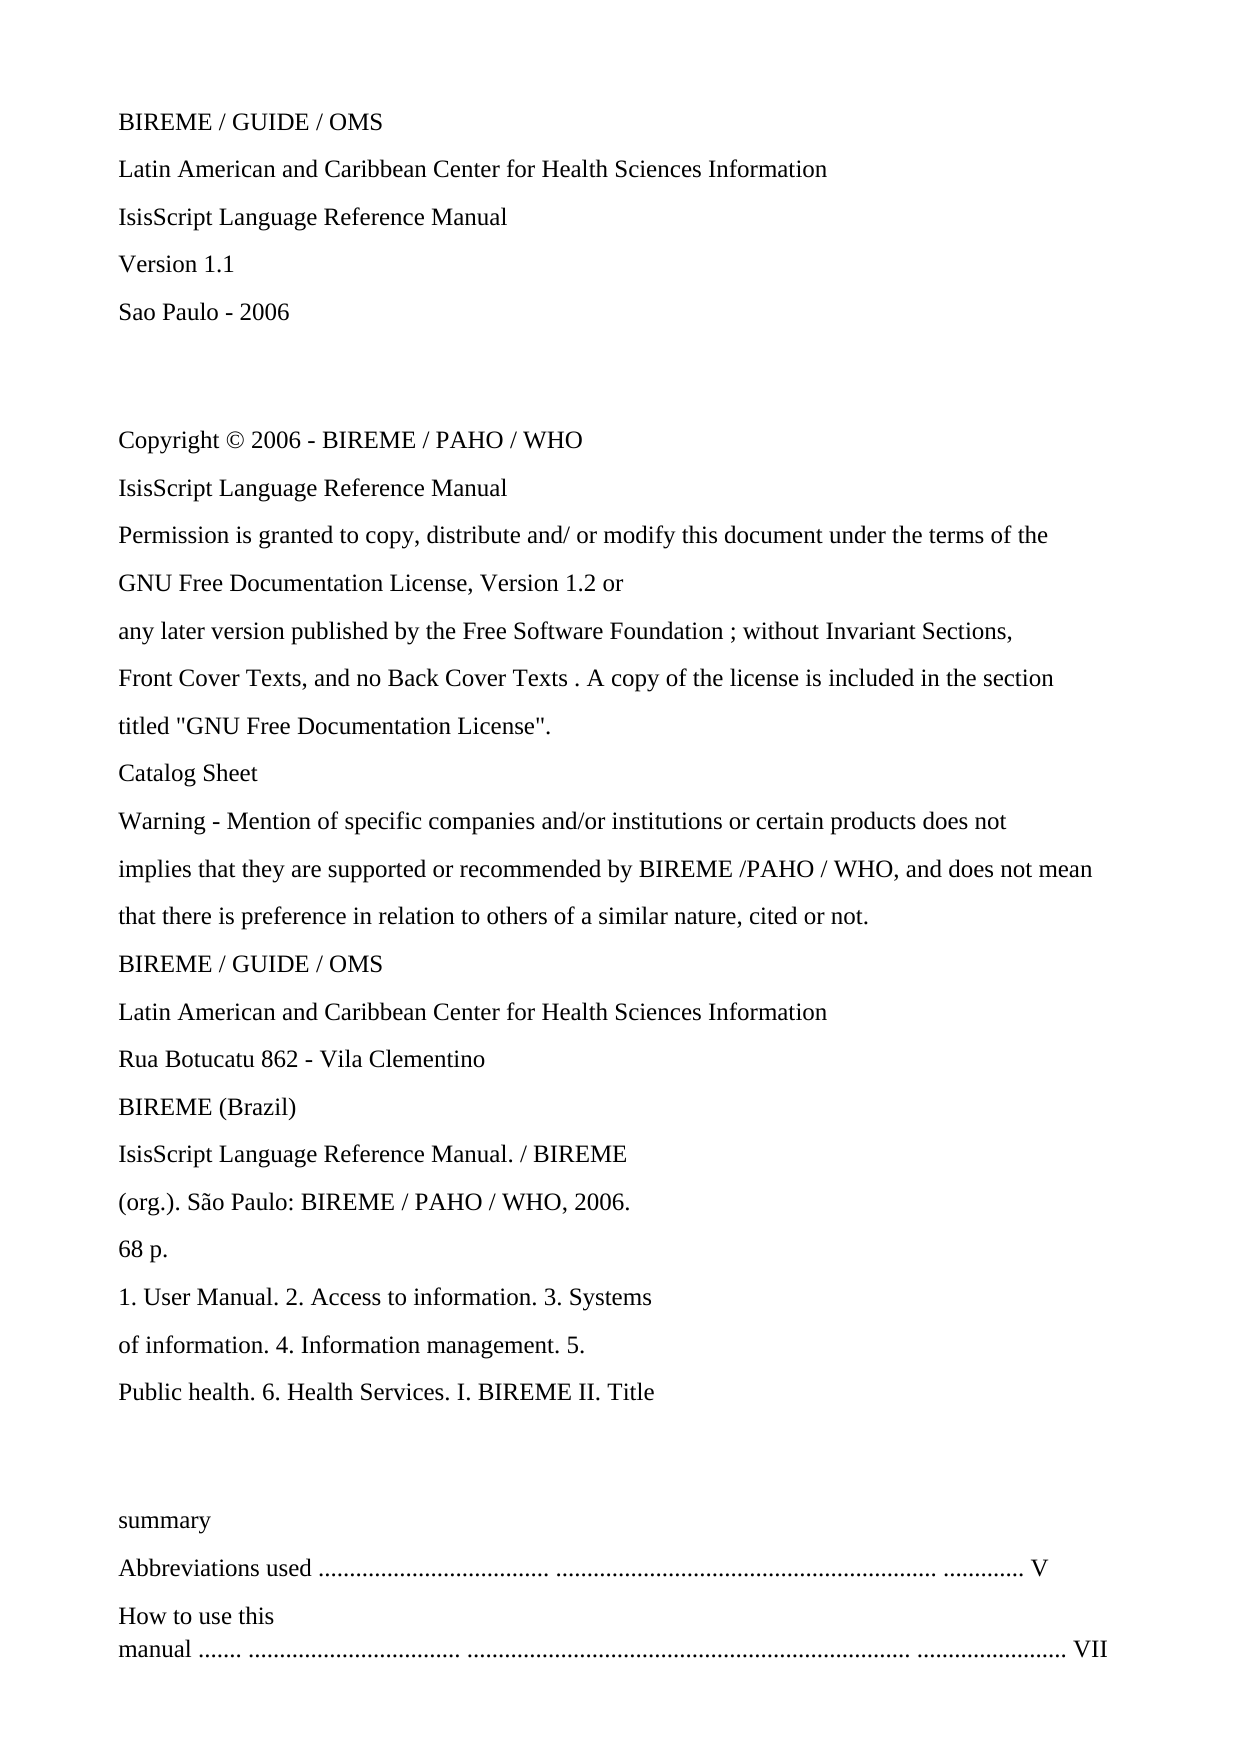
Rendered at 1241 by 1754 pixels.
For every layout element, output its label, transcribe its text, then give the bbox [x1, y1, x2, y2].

text BIREME / GUIDE / OMS [118, 949, 1181, 978]
text Latin American and Caribbean Center for Health Sciences Information [118, 997, 1181, 1025]
text implies that they are supported or recommended by BIREME /PAHO / WHO, and does not mean [118, 854, 1181, 882]
text any later version published by the Free Software Foundation ; without Invariant Sections, [118, 616, 1181, 644]
text Catalog Sheet [118, 758, 1181, 787]
text summary [118, 1506, 1181, 1534]
text Public health. 6. Health Services. I. BIREME II. Title [118, 1377, 1181, 1406]
text 1. User Manual. 2. Access to information. 3. Systems [118, 1282, 1181, 1311]
text Rua Botucatu 862 - Vila Clementino [118, 1044, 1181, 1073]
text Latin American and Caribbean Center for Health Sciences Information [118, 154, 1181, 183]
text Version 1.1 [118, 249, 1181, 278]
text Permission is granted to copy, distribute and/ or modify this document under the terms of the [118, 521, 1181, 549]
text IsisScript Language Reference Manual [118, 473, 1181, 502]
text Front Cover Texts, and no Back Cover Texts . A copy of the license is included in the section [118, 663, 1181, 692]
text 68 p. [118, 1234, 1181, 1263]
text Copyright © 2006 - BIREME / PAHO / WHO [118, 425, 1181, 454]
text IsisScript Language Reference Manual. / BIREME [118, 1139, 1181, 1168]
text BIREME (Brazil) [118, 1092, 1181, 1121]
text Abbreviations used ..................................... ............................................................. ............. V [118, 1553, 1181, 1582]
text Sao Paulo - 2006 [118, 297, 1181, 326]
text that there is preference in relation to others of a similar nature, cited or not. [118, 901, 1181, 930]
text (org.). São Paulo: BIREME / PAHO / WHO, 2006. [118, 1187, 1181, 1216]
text Warning - Mention of specific companies and/or institutions or certain products does not [118, 806, 1181, 835]
text of information. 4. Information management. 5. [118, 1330, 1181, 1358]
text How to use this manual ....... .................................. ....................................................................... ........................ VII [118, 1601, 1181, 1663]
text BIREME / GUIDE / OMS [118, 107, 1181, 135]
text titled "GNU Free Documentation License". [118, 711, 1181, 740]
text GNU Free Documentation License, Version 1.2 or [118, 568, 1181, 597]
text IsisScript Language Reference Manual [118, 202, 1181, 231]
